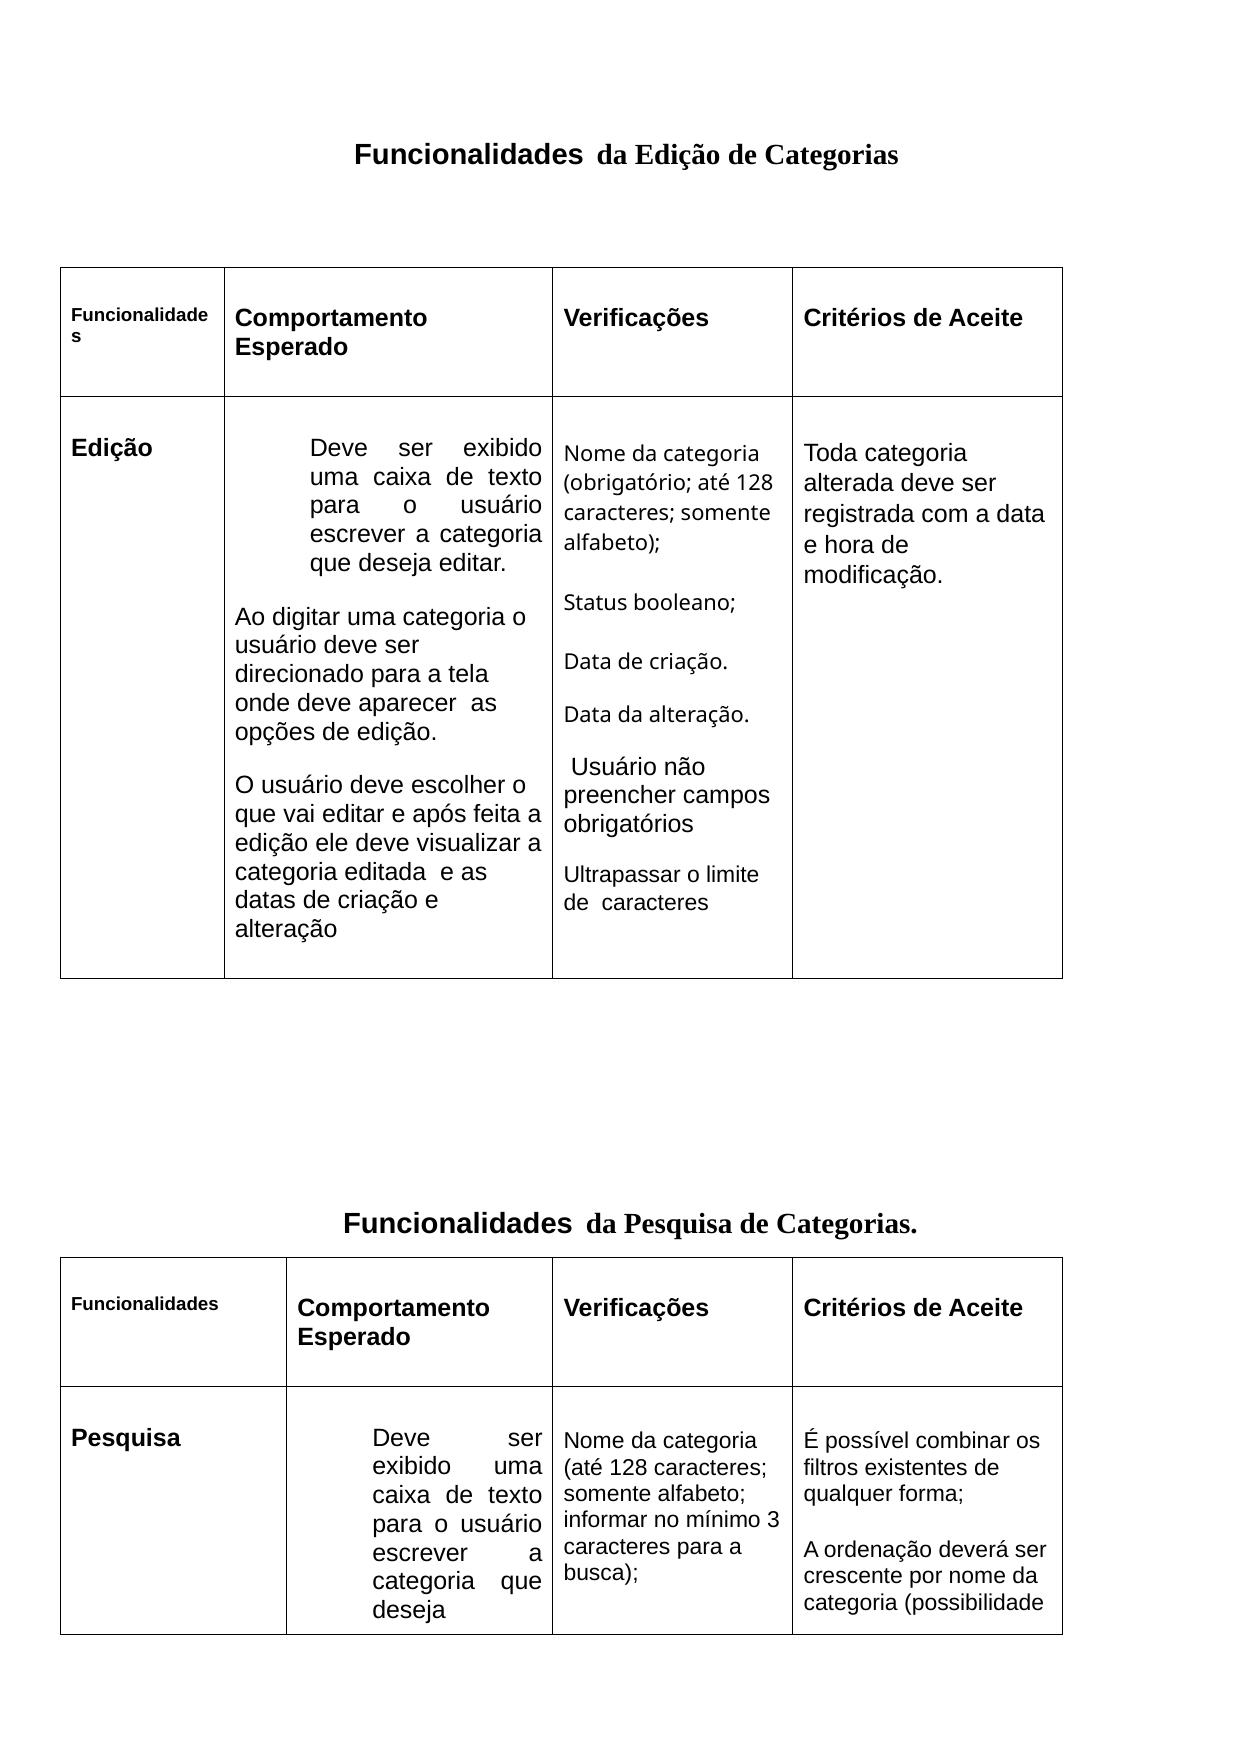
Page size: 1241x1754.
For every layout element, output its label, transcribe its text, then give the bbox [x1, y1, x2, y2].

table_header Funcionalidades [61, 1258, 286, 1386]
table_header Critérios de Aceite [793, 1258, 1062, 1386]
table_header Verificações [553, 268, 792, 396]
table_cell Edição [61, 397, 224, 978]
table_header Critérios de Aceite [793, 268, 1062, 396]
text Funcionalidades da Edição de Categorias [118, 118, 1122, 176]
table_cell Nome da categoria (obrigatório; até 128 caracteres; somente alfabeto); Status booleano; Data de criação. Data da alteração. Usuário não preencher campos obrigatórios Ultrapassar o limite de caracteres [553, 397, 792, 978]
table_header Comportamento Esperado [287, 1258, 552, 1386]
table_cell É possível combinar os filtros existentes de qualquer forma; A ordenação deverá ser crescente por nome da categoria (possibilidade [793, 1387, 1062, 1634]
table_cell Deve ser exibido uma caixa de texto para o usuário escrever a categoria que deseja editar. Ao digitar uma categoria o usuário deve ser direcionado para a tela onde deve aparecer as opções de edição. O usuário deve escolher o que vai editar e após feita a edição ele deve visualizar a categoria editada e as datas de criação e alteração [225, 397, 552, 978]
table_header Funcionalidades [61, 268, 224, 396]
table_header Comportamento Esperado [225, 268, 552, 396]
text Funcionalidades da Pesquisa de Categorias. [118, 1187, 1122, 1244]
table_cell Toda categoria alterada deve ser registrada com a data e hora de modificação. [793, 397, 1062, 978]
table_cell Deve ser exibido uma caixa de texto para o usuário escrever a categoria que deseja [287, 1387, 552, 1634]
table_cell Pesquisa [61, 1387, 286, 1634]
table_header Verificações [553, 1258, 792, 1386]
table_cell Nome da categoria (até 128 caracteres; somente alfabeto; informar no mínimo 3 caracteres para a busca); [553, 1387, 792, 1634]
